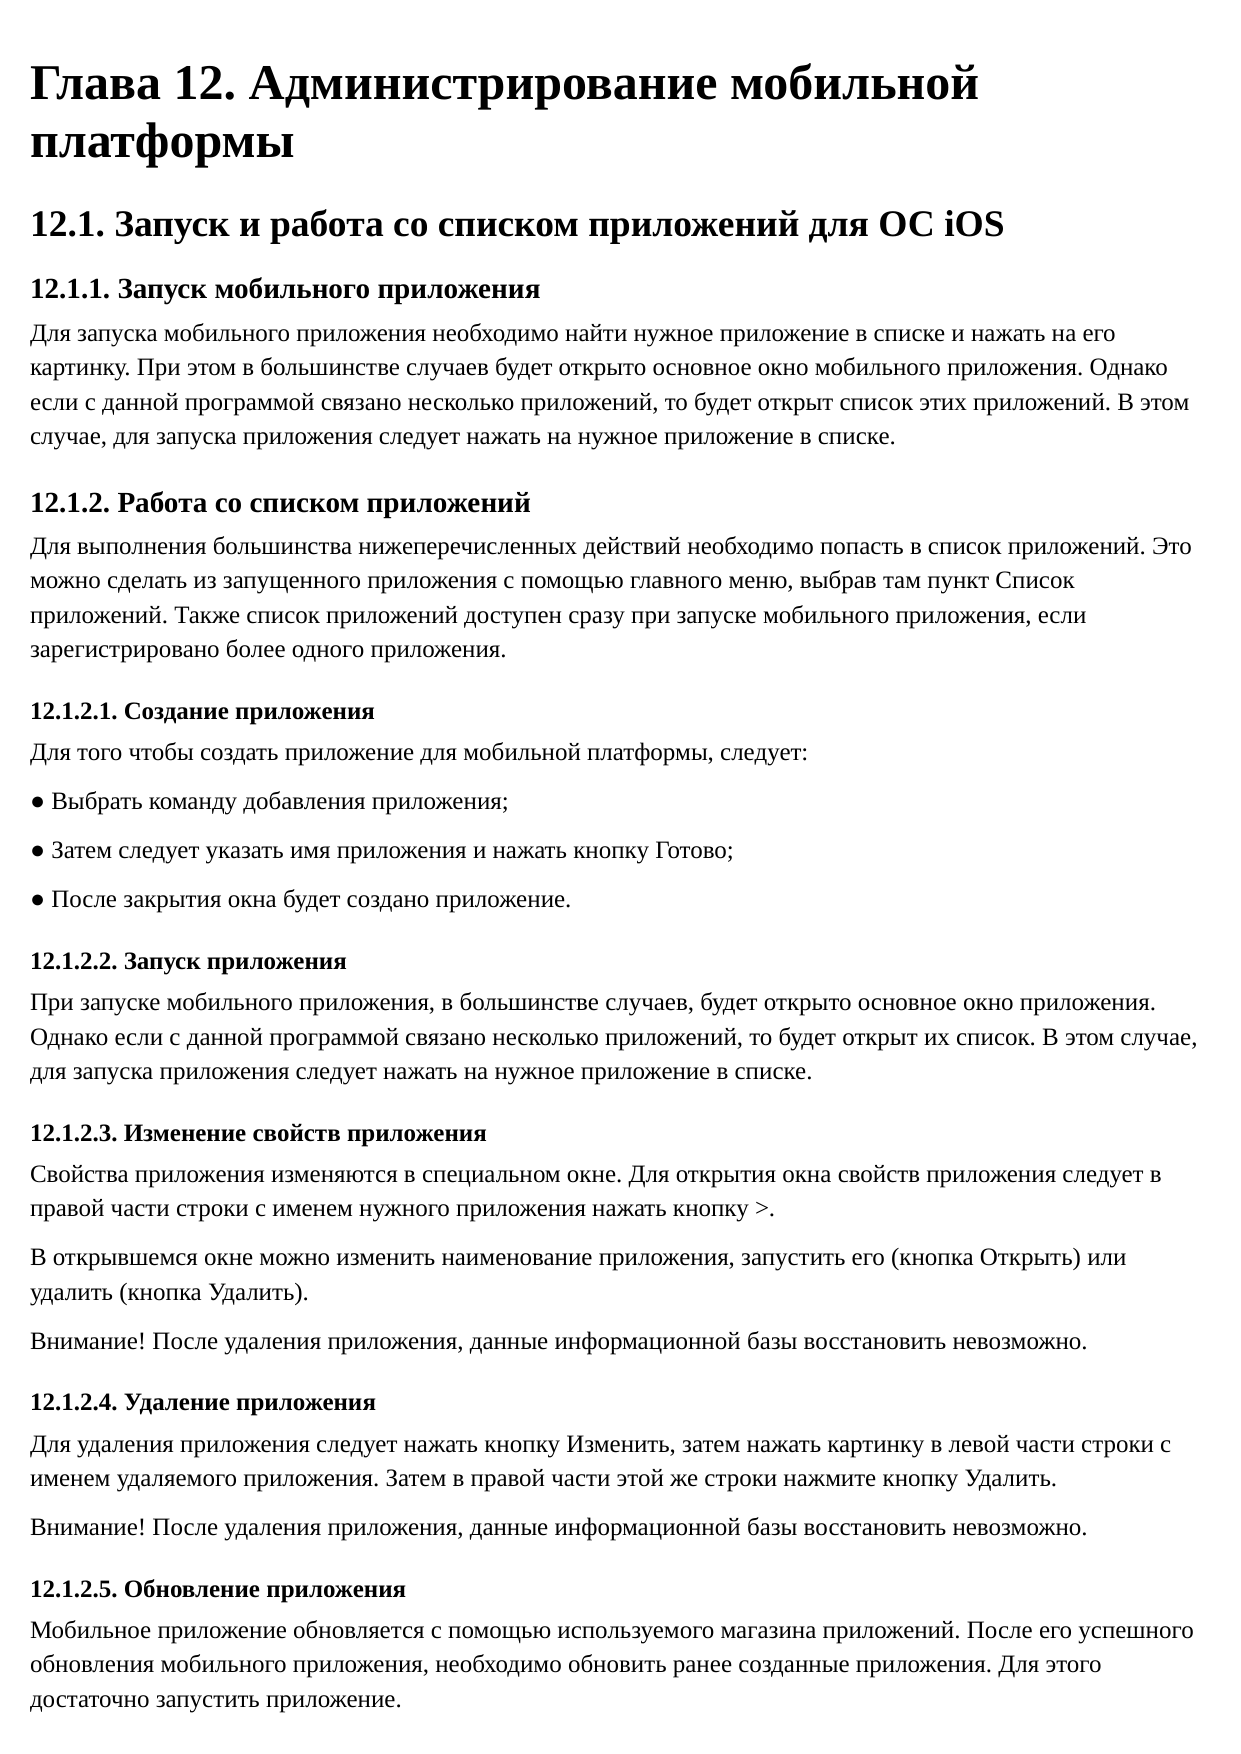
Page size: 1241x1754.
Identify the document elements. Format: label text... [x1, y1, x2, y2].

text Мобильное приложение обновляется с помощью используемого магазина приложений. После его успешного обновления мобильного приложения, необходимо обновить ранее созданные приложения. Для этого достаточно запустить приложение. [30, 1615, 1211, 1713]
subtitle 12.1.2. Работа со списком приложений [30, 485, 1211, 518]
text В открывшемся окне можно изменить наименование приложения, запустить его (кнопка Открыть) или удалить (кнопка Удалить). [30, 1242, 1211, 1306]
text Для того чтобы создать приложение для мобильной платформы, следует: [30, 737, 1211, 766]
text При запуске мобильного приложения, в большинстве случаев, будет открыто основное окно приложения. Однако если с данной программой связано несколько приложений, то будет открыт их список. В этом случае, для запуска приложения следует нажать на нужное приложение в списке. [30, 987, 1211, 1085]
subtitle 12.1.2.2. Запуск приложения [30, 946, 1211, 974]
subtitle 12.1. Запуск и работа со списком приложений для ОС iOS [30, 201, 1211, 244]
text Внимание! После удаления приложения, данные информационной базы восстановить невозможно. [30, 1512, 1211, 1541]
text Для выполнения большинства нижеперечисленных действий необходимо попасть в список приложений. Это можно сделать из запущенного приложения с помощью главного меню, выбрав там пункт Список приложений. Также список приложений доступен сразу при запуске мобильного приложения, если зарегистрировано более одного приложения. [30, 531, 1211, 663]
subtitle 12.1.2.3. Изменение свойств приложения [30, 1118, 1211, 1146]
text Внимание! После удаления приложения, данные информационной базы восстановить невозможно. [30, 1326, 1211, 1355]
text Свойства приложения изменяются в специальном окне. Для открытия окна свойств приложения следует в правой части строки с именем нужного приложения нажать кнопку >. [30, 1159, 1211, 1222]
text ● Выбрать команду добавления приложения; [30, 786, 1211, 815]
subtitle 12.1.2.1. Создание приложения [30, 696, 1211, 724]
text Для запуска мобильного приложения необходимо найти нужное приложение в списке и нажать на его картинку. При этом в большинстве случаев будет открыто основное окно мобильного приложения. Однако если с данной программой связано несколько приложений, то будет открыт список этих приложений. В этом случае, для запуска приложения следует нажать на нужное приложение в списке. [30, 318, 1211, 450]
subtitle 12.1.1. Запуск мобильного приложения [30, 272, 1211, 305]
text ● Затем следует указать имя приложения и нажать кнопку Готово; [30, 835, 1211, 864]
subtitle 12.1.2.5. Обновление приложения [30, 1574, 1211, 1603]
text ● После закрытия окна будет создано приложение. [30, 884, 1211, 913]
subtitle 12.1.2.4. Удаление приложения [30, 1387, 1211, 1416]
subtitle Глава 12. Администрирование мобильной платформы [30, 53, 1211, 168]
text Для удаления приложения следует нажать кнопку Изменить, затем нажать картинку в левой части строки с именем удаляемого приложения. Затем в правой части этой же строки нажмите кнопку Удалить. [30, 1429, 1211, 1492]
